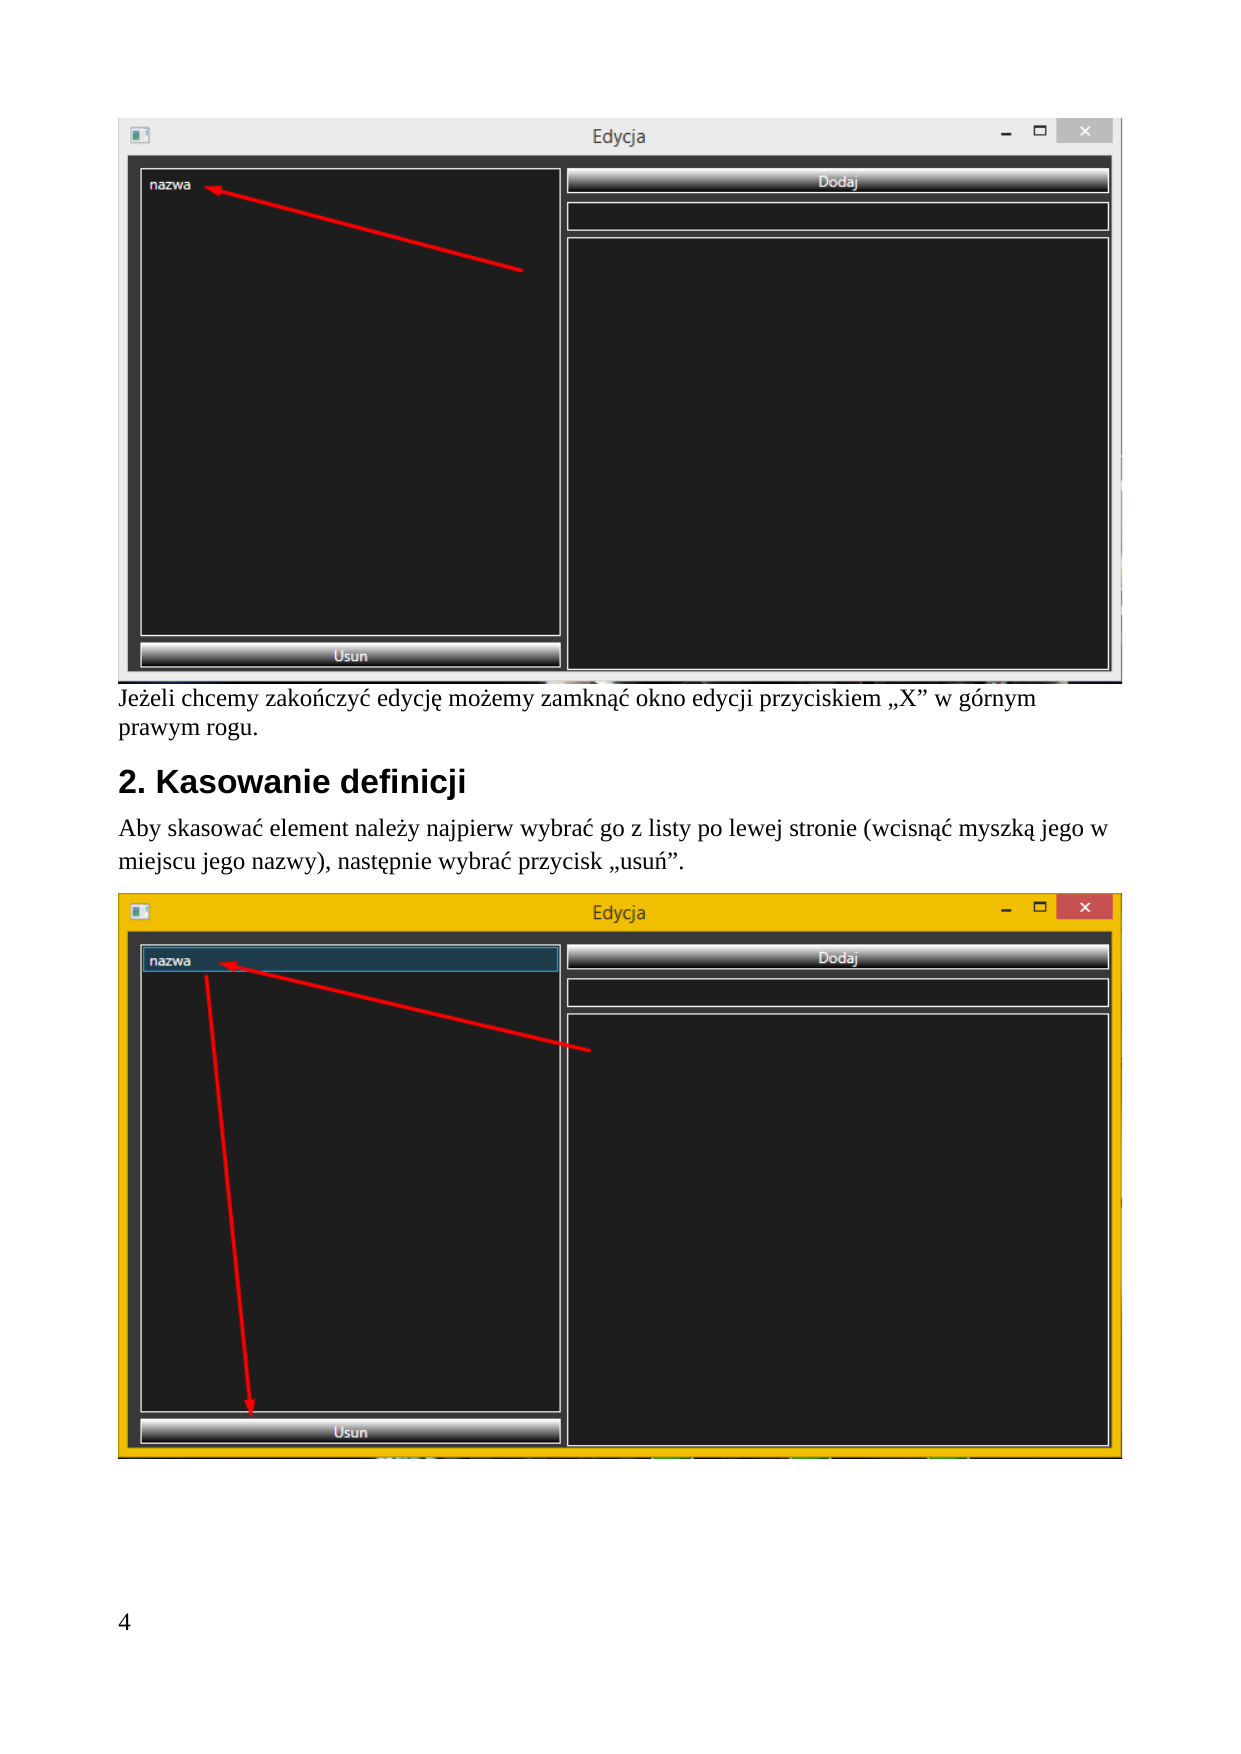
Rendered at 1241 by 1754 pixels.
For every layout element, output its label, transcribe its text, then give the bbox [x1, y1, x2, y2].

picture [118, 118, 1123, 684]
subtitle 2. Kasowanie definicji [118, 762, 1122, 800]
text Jeżeli chcemy zakończyć edycję możemy zamknąć okno edycji przyciskiem „X” w górnym prawym rogu. [118, 684, 1122, 741]
text Aby skasować element należy najpierw wybrać go z listy po lewej stronie (wcisnąć myszką jego w miejscu jego nazwy), następnie wybrać przycisk „usuń”. [118, 813, 1122, 874]
picture [118, 893, 1123, 1459]
